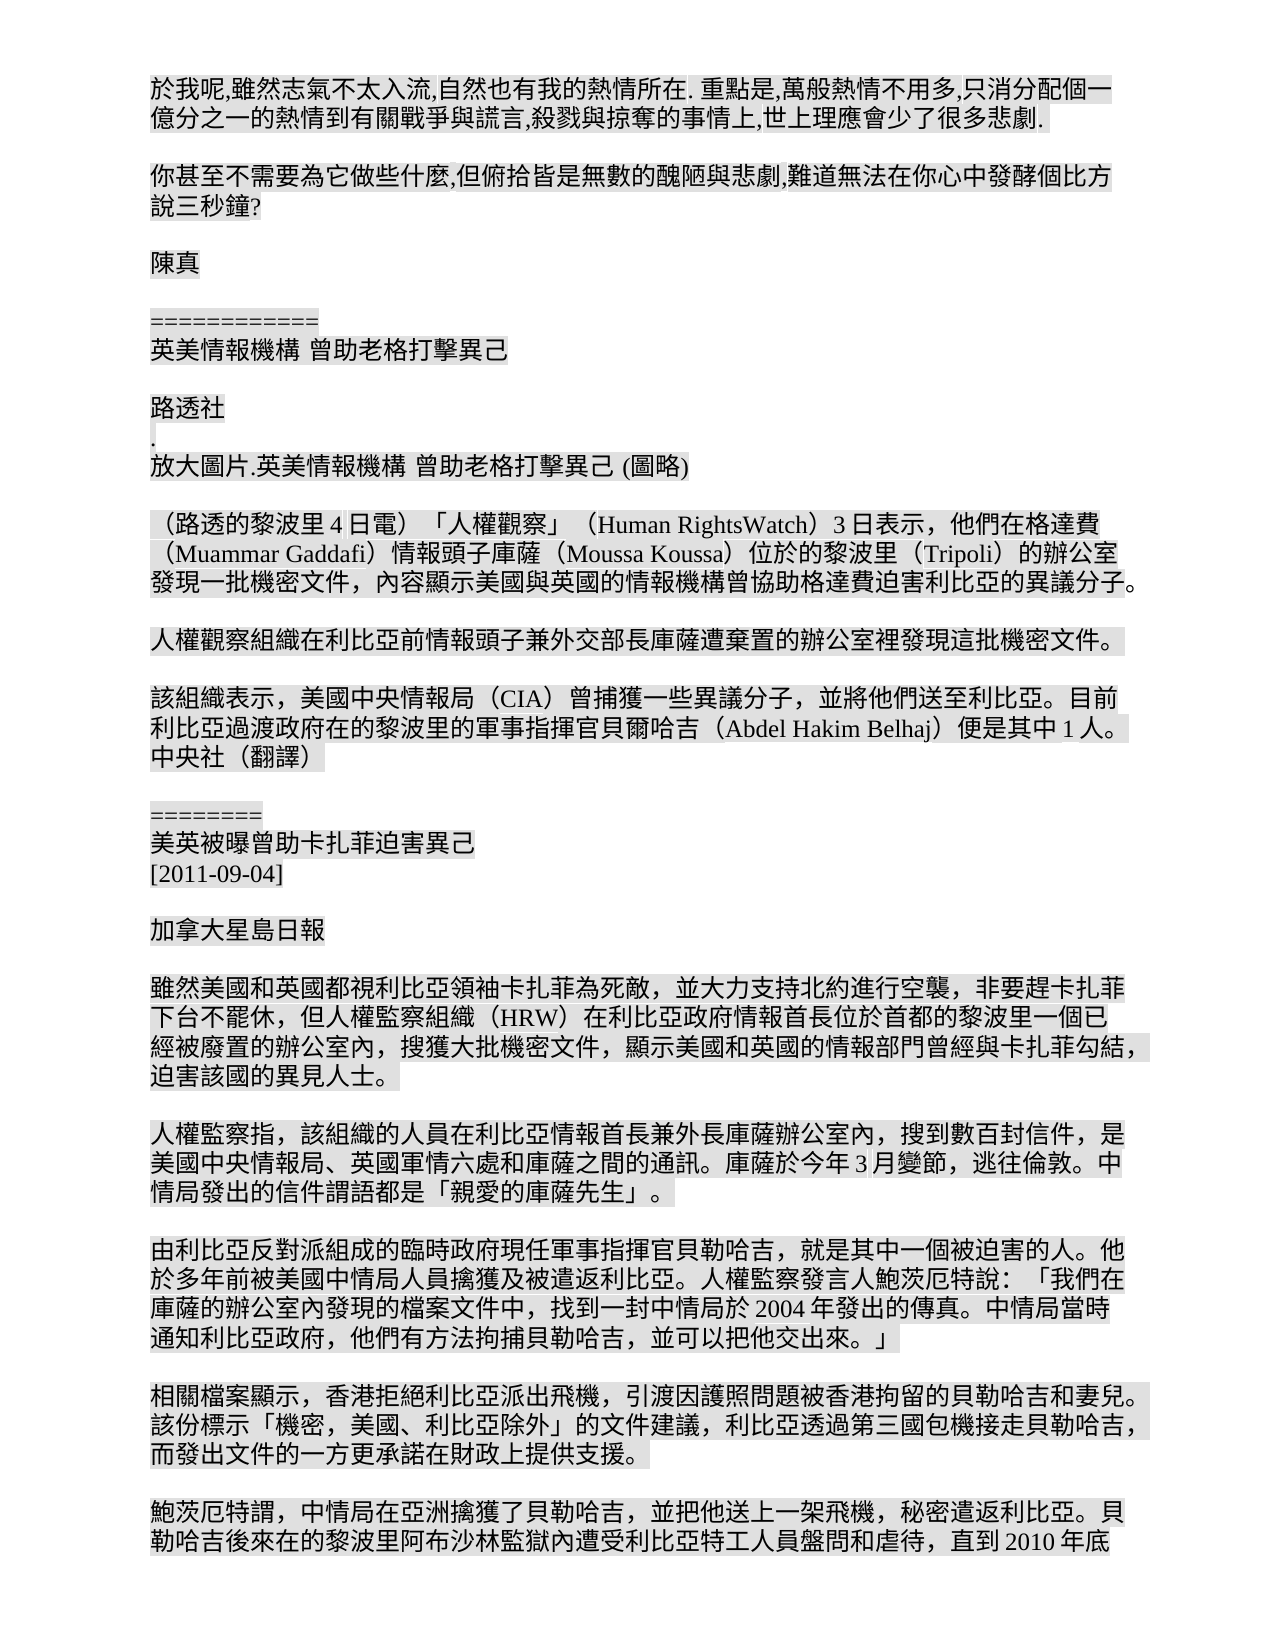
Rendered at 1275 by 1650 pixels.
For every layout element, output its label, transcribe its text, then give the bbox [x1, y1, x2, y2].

text 這不是什麼新聞,更無關什麼民主與人權,所有故事情節全部重覆,只是換個地點換些人物演出而已. 當然,對外廣告詞仍然還是民主與人權那一套. 令人不解的是:不管謊言如何荒唐,不管其行徑如何邪惡與可恨,為什麼人們都還是一樣照單全收,或者正確地說,其實是漠不關心? 伊拉克如此,阿富汗亦然,利比亞亦如是. "民主人權的西方勢力 VS.邪惡獨裁的落後政權", 永遠都是這一套戲碼. 但事實真相卻骯髒齷齪臭不可聞. 美國在世界各地建立許多祕密集中營或刑求暗殺據點,簡單說就是情治機關的分店或代理商.他不方便動手的,就麻煩一些海外友人幫忙,例如台灣長期以來就是充當美國的這樣一種走狗角色,甚至幫忙進行諸如炸毀敵人民航客機或滅門殺害敵人全家等恐怖主義活動. 當下被西方主流媒體及其尾巴團體形容得彷彿是個變態惡魔的格達費,近來年事實上也是 "英美友人". 據最近不小心曝光落入 HRW (人權觀察組織)手裏的一批密件顯示,英美不但請格達費幫忙刑求偵訊所謂恐怖份子, 而且也禮尚往來,幫忙搜捕反對格達費的異議份子. 最近幾次不小心在鳳凰衛視及半島電視台上看到希拉蕊喜孜孜像在辦喜事那樣出出入入從事利比亞分贓工作並發表有關民主人權救世救民的談話,真是感到極度的痛苦不堪. 我真不明白,為什麼如此骯髒下流的事情卻長期以來就一直在我們眼前毫無羞赧地公然上演? 男的殺,女的姦,永無止盡的謊言,殺戮與掠奪. 我知道大家都很忙,顧小孩顧爹娘,家裏有好多事要忙;要不就是有著清純童稚之心,喜歡新奇好玩事物,或縱情浪漫,卿卿我我,甜甜蜜蜜,或熱心於某種職業也好,志業也罷,尤其甚者,遺世獨立,崇仰藝術與思想之深邃動人. 舉凡各色人等,儘可大方追求一己之所嚮或之所需,但這一切人生事物,難道不用講個 "美" 字? 你可以不管公眾之事,但你怎麼可能對於醜陋骯髒之事卻彷彿一點感覺也沒有? 中秋都快到了,但天氣還是熱,烈日當頭,大家都知道要趕緊防曬防黑,以免美白破功,傷了白泡泡的肌膚或長了什麼痘痘曬斑可慘了. 台南最近有家美國人開的大賣場叫什麼CO的開張了,據說聚集三千人排隊等候入場. 大家的種種熱情真是滴水不落蜘蛛必究,十分驚人. 至於我呢,雖然志氣不太入流,自然也有我的熱情所在. 重點是,萬般熱情不用多,只消分配個一億分之一的熱情到有關戰爭與謊言,殺戮與掠奪的事情上,世上理應會少了很多悲劇. 你甚至不需要為它做些什麼,但俯拾皆是無數的醜陋與悲劇,難道無法在你心中發酵個比方說三秒鐘? 陳真 ============ 英美情報機構 曾助老格打擊異己 路透社 . 放大圖片.英美情報機構 曾助老格打擊異己 (圖略) （路透的黎波里4日電）「人權觀察」（Human RightsWatch）3日表示，他們在格達費（Muammar Gaddafi）情報頭子庫薩（Moussa Koussa）位於的黎波里（Tripoli）的辦公室發現一批機密文件，內容顯示美國與英國的情報機構曾協助格達費迫害利比亞的異議分子。 人權觀察組織在利比亞前情報頭子兼外交部長庫薩遭棄置的辦公室裡發現這批機密文件。 該組織表示，美國中央情報局（CIA）曾捕獲一些異議分子，並將他們送至利比亞。目前利比亞過渡政府在的黎波里的軍事指揮官貝爾哈吉（Abdel Hakim Belhaj）便是其中1人。中央社（翻譯） ======== 美英被曝曾助卡扎菲迫害異己 [2011-09-04] 加拿大星島日報 雖然美國和英國都視利比亞領袖卡扎菲為死敵，並大力支持北約進行空襲，非要趕卡扎菲下台不罷休，但人權監察組織（HRW）在利比亞政府情報首長位於首都的黎波里一個已經被廢置的辦公室內，搜獲大批機密文件，顯示美國和英國的情報部門曾經與卡扎菲勾結，迫害該國的異見人士。 人權監察指，該組織的人員在利比亞情報首長兼外長庫薩辦公室內，搜到數百封信件，是美國中央情報局、英國軍情六處和庫薩之間的通訊。庫薩於今年3月變節，逃往倫敦。中情局發出的信件謂語都是「親愛的庫薩先生」。 由利比亞反對派組成的臨時政府現任軍事指揮官貝勒哈吉，就是其中一個被迫害的人。他於多年前被美國中情局人員擒獲及被遣返利比亞。人權監察發言人鮑茨厄特說：「我們在庫薩的辦公室內發現的檔案文件中，找到一封中情局於2004年發出的傳真。中情局當時通知利比亞政府，他們有方法拘捕貝勒哈吉，並可以把他交出來。」 相關檔案顯示，香港拒絕利比亞派出飛機，引渡因護照問題被香港拘留的貝勒哈吉和妻兒。該份標示「機密，美國、利比亞除外」的文件建議，利比亞透過第三國包機接走貝勒哈吉，而發出文件的一方更承諾在財政上提供支援。 鮑茨厄特謂，中情局在亞洲擒獲了貝勒哈吉，並把他送上一架飛機，秘密遣返利比亞。貝勒哈吉後來在的黎波里阿布沙林監獄內遭受利比亞特工人員盤問和虐待，直到2010年底才獲釋。貝勒哈吉聲稱，在他被遣送回利比亞之前，他也曾被美國中情局人員虐待。 另有信件，顯示英國軍情六處向卡扎菲政府提供英國境內利比亞異見人士的情報資料。一英國高級情報官員寄了一封聖誕卡給庫薩，寫明「軍情六處的問候」，下款簽署「你的朋友」。中情局沒有對人權監察報告作出回應。英國政府發言人則表示，當局一貫的政策，是不對情報界有關的事作任何評論。 ====== 密件曝光！美英與格達費合作反恐 ＣＩＡ曾八度將恐怖嫌犯送至利比亞偵訊 中央社 從利比亞政府大樓發現的文件顯示，美國中央情報局（ＣＩＡ）與英國軍情六處（MI6）曾與利國強人格達費的情報單位密切合作，其中包括中情局至少八次將恐怖主義嫌犯送至利比亞偵訊，而無視該國以嚴刑逼供著稱；中情局甚至還幫格達費撰寫放棄發展大規模毀滅性武器的講稿。 美英拒絕發表意見 華爾街日報等媒體二日引述在利比亞「外部安全局」總部發現的資料報導，中情局不僅將恐怖主義嫌犯送至利比亞，同時建議利國偵查員該偵訊的問題。中情局不願對此發表意見。 此外，根據二○○四年當時的中情局高階特工史蒂芬．卡佩斯給利比亞情報首長庫薩的一封短柬顯示，中情局在利國展開「永久駐點」的設立事宜，而信箋的開頭是「親愛的庫薩」，文末署名「史蒂夫」，也顯示兩人關係密切。庫薩今年三月叛逃至英國，儘管他被控違反人權，不過仍獲允飛往卡達。 這些文件是由進入利比亞政府大樓的「人權觀察」成員所發現，在大部分阿拉伯文文件中，至少有三個英文檔案，其中一個標明為「中情局」，另外兩個註記為「英國軍情六處」，文件年代包括二○○二年至○七年，其中又以○三年末與○四年者為大宗。 紐約時報也報導，在「中情局」檔案中，出現長短僅一張的演講稿，顯然這是為格達費捉刀、聲明放棄非傳統武器的講稿，發信時間為○三年耶誕節前，文末點出「利比亞誠摯呼籲讓中東成為無大規模毀滅性武器區域」。 美04年遣返反格達費人士 利比亞也反過來要求中情局送回反對派領袖薩迪克，○四年三月間中情局回覆，「為了雙方利益，我們矢志發展這層關係，」並同意竭盡所能找出薩迪克。薩迪克就是當今利比亞反抗軍指揮官貝哈吉的化名。據貝哈吉說，中情局懷疑他是開打組織恐怖份子，○四年在馬來西亞機場逮捕他，送往泰國後，先遭到酷刑逼供，再把他送回利比亞。他被關了近七年，其中有三年完全不能洗澡，直到去年底才出獄。 此外，一些文件也顯示，英國軍情六處也將利國反對派流亡人士的詳細資料提供給格達費特務。英國外相海格三日拒絕就此發表意見，強調英國向來不評論情報事務，還說這些都是前朝舊事，而他對事情背後的內幕毫不知情。 ========== 「美助卡扎菲從香港引渡異議者」 更新時間 2011年9月4日 "人權觀察"公布的在利比亞發現的秘密文件之一(圖略) 香港媒體今天（9月4日）報道，「人權觀察」組織公開的文件顯示，美國曾幫助利比亞從香港引渡反政府人士。 報道說，在利比亞發現的文件顯示，英美情報機關在反恐戰爭期間，曾與卡扎菲政府關係密切，甚至幫助迫害異見人士。 相關内容「美曾把恐怖嫌疑人送往利比亞」「西方情報部門曾與卡扎菲合作」利比亞反叛同歐美特使談判報道引述來自總部在美國的「人權觀察」的消息說，2004年3月，香港曾因護照問題扣留一名利比亞反政府成員及其妻兒。 卡扎菲政府知道後，曾試圖派包機到香港，引渡這名反政府活動人士，但此要求被香港政府拒絕了。 「人權觀察」的消息說，在利比亞發現的文件透露，美國中央情報局建議利比亞在第三國安排包機，稱這樣做香港會同意引渡。 美國中央情報局還提出，在第三國安排包機的費用可由美國協助。 昨天「人權觀察」公開在利比亞發現的文件說，西方情報機構與卡扎菲政府曾經緊密合作。 這些文件包括利比亞情報部門和美國中央情報局CIA以及英國情報部門MI6以及其他一些機構的通信往來。 一些文件顯示，美國中央情報局「非常規引渡」恐怖嫌疑分子到利比亞審問，審問時有中央情報局特工在場。 另一些文件則顯示，英國曾經幫助卡扎菲撰寫演說稿。 ========= 國際/當年交情好 CIA想在利設點 http://www.cdnews.com.tw 2011-09-03 12:05:30 陳淑娟/整理 法新社華盛頓2日電：「華爾街日報」今天報導，在利比亞政府辦公大樓發現的檔案資料顯示，美國中央情報局（CIA）和強人格達費情報機構有強烈合作關係，包括把恐怖嫌犯送至這個北非國家進行偵訊。 根據中情局高層官員卡皮斯（Stephen Kappes）致利比亞當時情報頭子庫薩（Moussa Koussa）一封短信，華爾街日報（WSJ）報導，2004年時中情局也朝向在利比亞設立「長期駐點」。 報導指出，這封信信頭是「親愛的庫薩」，落款是「史提夫」（Steve），顯示這個兩情報單位官員關係密切。 華爾街日報引述匿名美國官員說法，那時利比亞和西方外交關係正逐漸破冰。 「人權觀察」（Human Rights Watch）研究人員前往利比亞政府辦公大樓發現這批文件，並將影本提供給華爾街日報。 =============== 檔案揭密：老格垮前…與英美感情好 中央社綜合3日電 美國和英國媒體爆料，在利比亞強人格達費垮台後曝光的檔案顯示，美國中央情報局與英國軍情六處近年與利國情報機構合作關係密切，紐約時報」報導，美國情報機構更無視利比亞以刑求逼供惡名昭彰，至少八度將恐怖嫌犯送到利國接受訊問。 「華爾街日報」報導，根據在利比亞首都的黎波里對外安全機構查獲的這批檔案，美國中情局不但把恐怖攻擊嫌犯送到利比亞訊問，還對利比亞負責偵訊的人員建議應該問些什麼問題。 英國「獨立報」援引文件報導，英美情報單位也和利比亞密切合作，不僅透過引渡方案將人犯送交格達費政權，還把利比亞流亡反對派人士的詳細情況傳遞給老格間諜。 這些檔案是「人權觀察」研究人員前往利比亞政府辦公大樓搜尋時所發現。華爾街日報報導，根據中情局高層官員史蒂芬‧卡皮斯（Stephen Kappes）致利比亞當時情報頭子庫薩的一封短信顯示，2004年中情局曾推動在利比亞設立「長期駐點」。而該信開頭稱「親愛的庫薩」，文末並落款「史提夫」（Steve），顯示兩位情報官員關係匪淺。 曾任利比亞外長的庫薩今年3月投誠英國，儘管被控侵犯人權，仍獲允許於4月飛往卡達。 紐約時報報導，根據放在中情局卷宗裡的文件，利比亞曾要求美方回報，交出反對派領袖「沙迪克」，而中情局官員在2004年3月針對此事回函表示，「我們承諾發展對雙方（情報機構）有利的關係」，同時答應盡力找出沙迪克行蹤。沙迪克是現今利比亞反抗軍的軍事首領。 美國和英國當局都尚未對這些報導做出回應，英國外相海格3日則拒絕對此表達意見。 獨立報指出，在西方強權試圖助利比亞走出孤立之際，這些文件曝光引發各界質疑，特別是英、美和庫薩及格達費政權間的關係。 曾任外長的庫薩3月投誠英國，但無視於他被控侵犯人權，仍允許他於4月飛往卡達。 ========= 歐美決定解凍利政府資產 媒體諷：戰後分贓 http://www.chinareviewnews.com 2011-09-02 11:07:30 9月1日是卡扎菲奪取利比亞政權的42周年，就在這天63個國家和機構的代表參加在巴黎召開的“利比亞之友”大會，商討利比亞重建問題。 中評社北京9月2日電／環球時報報道，9月1日，約60個國家代表參加在巴黎召開的“利比亞之友”大會，商討利比亞重建問題。但西方媒體嘲諷這樣的會議更像是“分贓”會議。 與會的近60個代表團在會上就解凍利比亞政府資產、聯合國在幫助利比亞政治過渡期扮演中心協調角色等問題達成共識。但一些分析卻將法英主導的大會與“分贓”聯繫起來。英國《每日電訊報》1日以“利比亞：卡梅倫與薩科齊主持勝利峰會，石油財富爭奪戰打響”為題稱，“全國過渡委員會”已經許諾給帶頭打擊卡扎菲的法國和英國等國經濟好處。 法國《解放報》1日曝光的消息似乎印證了這種說法：“全國過渡委員會”為了換取法國全力支持，將把利比亞35%的原油開採權給法國。不過據法新社報道，該說法立即遭到利“全國過渡委員會”否認，他們強調未來的原油合同將遵循透明原則給值得的人，而不會徇政治私利。法國《人道報》稱，會前披露的“石油分配方案”不是什麼好消息，這會令人將“利比亞問題聯絡小組”看作“利比亞分贓小組”。 國際會議決定解凍利政府資產 可能約1700億美元 綜合報道，有關利比亞重建工作的“利比亞之友”國際會議9月1日在法國總統府召開。與會的近60個代表團在會上就解凍利比亞政府資產、聯合國在幫助利比亞政治過渡期扮演中心協調角色等問題達成共識。 在會後新聞發布會上說，主持會議的法國總統薩科齊表示，與會的近60個國家以及國際組織或地區組織的代表團經討論認為有必要盡快解凍之前被凍結的利比亞卡扎菲政府資產，並將其提供給利比亞“全國過渡委員會”使用。 據悉，利比亞重建需要大量的資金，而盡快解凍利比亞政府被凍結的資金則成為當務之急。對於這筆資金，目前並沒有一個準確的數字，但中央電視台引述法國當地媒體的報道稱，這筆資金的數額可能在1500億到1700億美元之間，是一筆巨額財富。 [150, 75, 1125, 1556]
